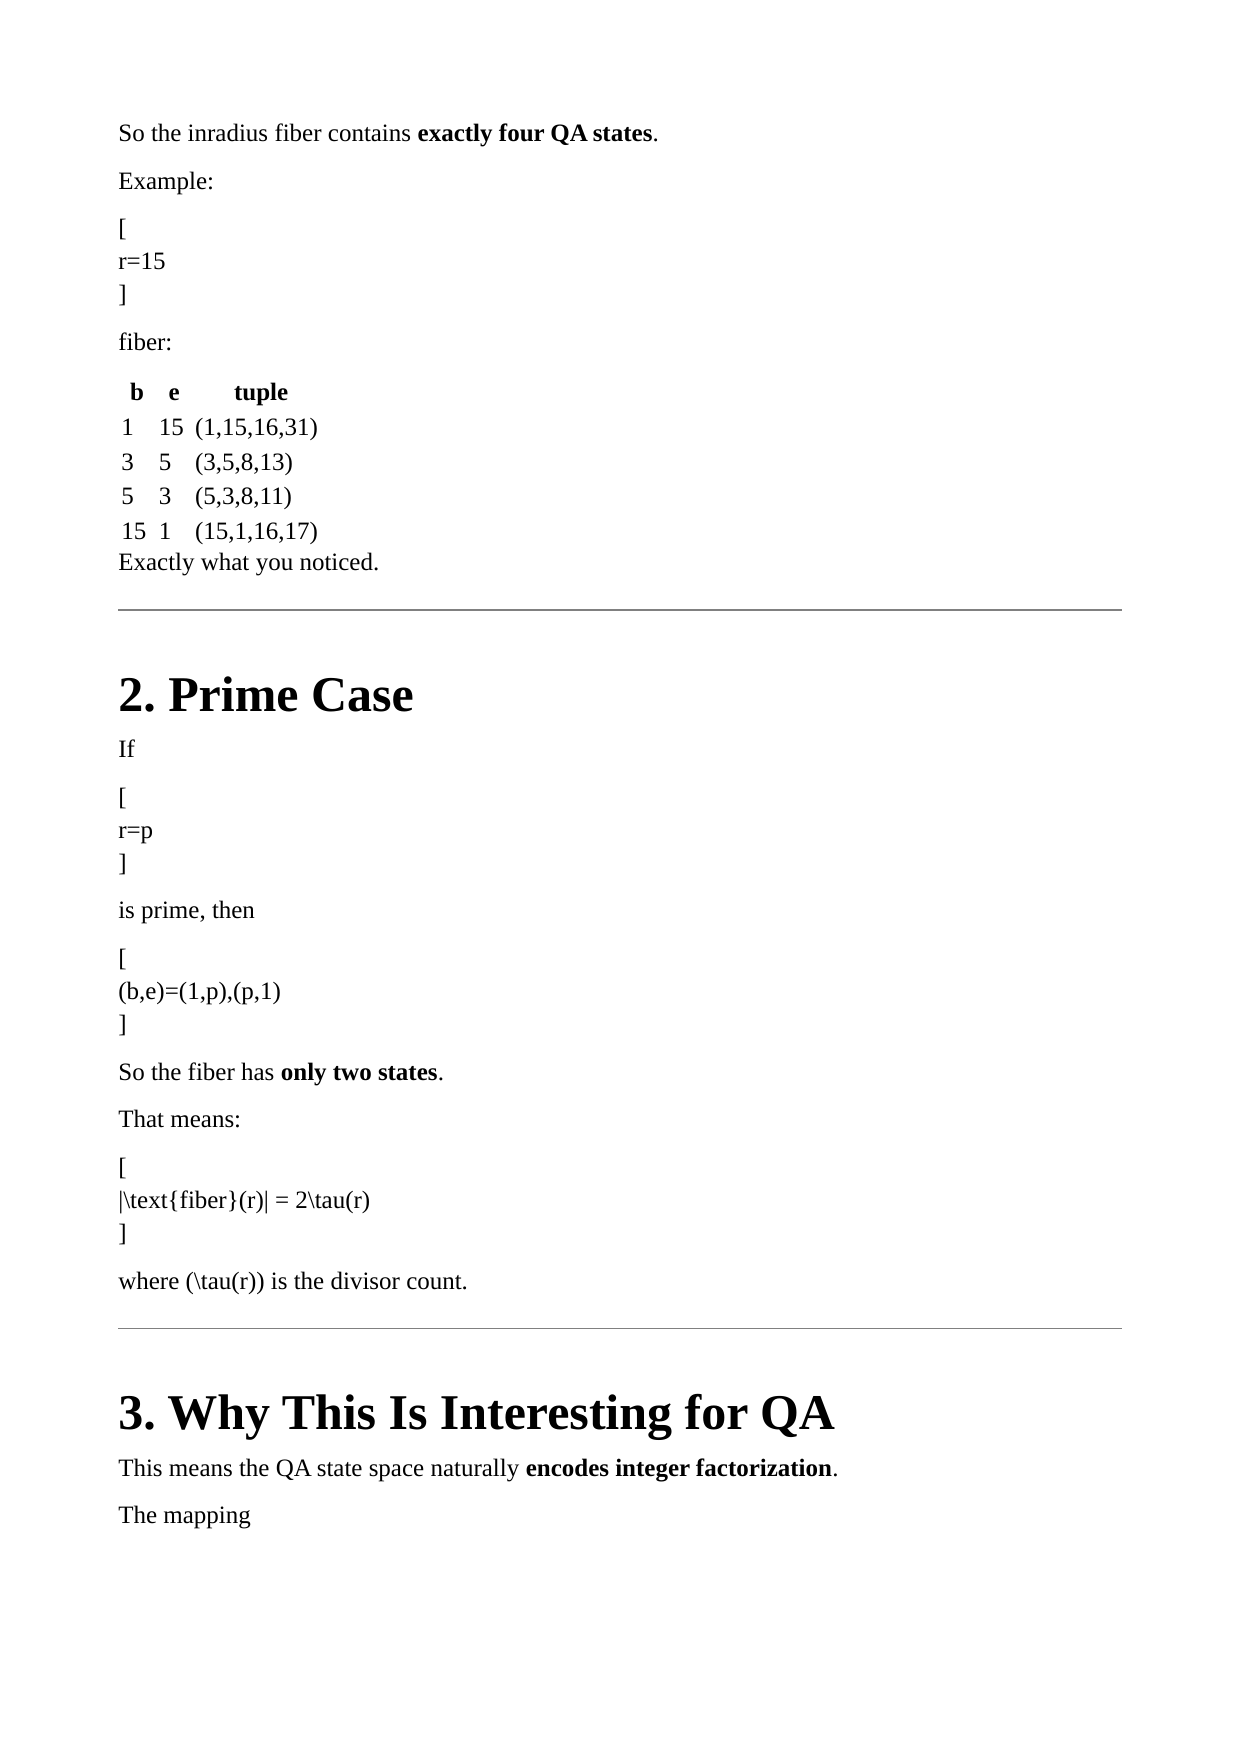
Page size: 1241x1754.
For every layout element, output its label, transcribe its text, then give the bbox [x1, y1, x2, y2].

table_header b [118, 375, 156, 409]
text [ (b,e)=(1,p),(p,1) ] [118, 943, 1122, 1038]
text This means the QA state space naturally encodes integer factorization. [118, 1453, 1122, 1481]
text So the inradius fiber contains exactly four QA states. [118, 118, 1122, 147]
text That means: [118, 1104, 1122, 1133]
table_header e [156, 375, 192, 409]
table_cell 5 [118, 478, 156, 513]
table_cell 1 [156, 513, 192, 547]
text Exactly what you noticed. [118, 547, 1122, 576]
table_cell (15,1,16,17) [192, 513, 330, 547]
table_cell 15 [156, 409, 192, 444]
text [ r=p ] [118, 782, 1122, 877]
table_cell 1 [118, 409, 156, 444]
table_cell 3 [118, 444, 156, 478]
table_header tuple [192, 375, 330, 409]
table_cell 3 [156, 478, 192, 513]
text is prime, then [118, 896, 1122, 924]
subtitle 3. Why This Is Interesting for QA [118, 1383, 1122, 1440]
text [ |\text{fiber}(r)| = 2\tau(r) ] [118, 1152, 1122, 1247]
text If [118, 734, 1122, 763]
subtitle 2. Prime Case [118, 664, 1122, 722]
table_cell (5,3,8,11) [192, 478, 330, 513]
text where (\tau(r)) is the divisor count. [118, 1266, 1122, 1294]
text fiber: [118, 327, 1122, 356]
text Example: [118, 166, 1122, 194]
table_cell (3,5,8,13) [192, 444, 330, 478]
text So the fiber has only two states. [118, 1057, 1122, 1086]
table_cell (1,15,16,31) [192, 409, 330, 444]
text The mapping [118, 1500, 1122, 1529]
table_cell 5 [156, 444, 192, 478]
text [ r=15 ] [118, 213, 1122, 308]
table_cell 15 [118, 513, 156, 547]
